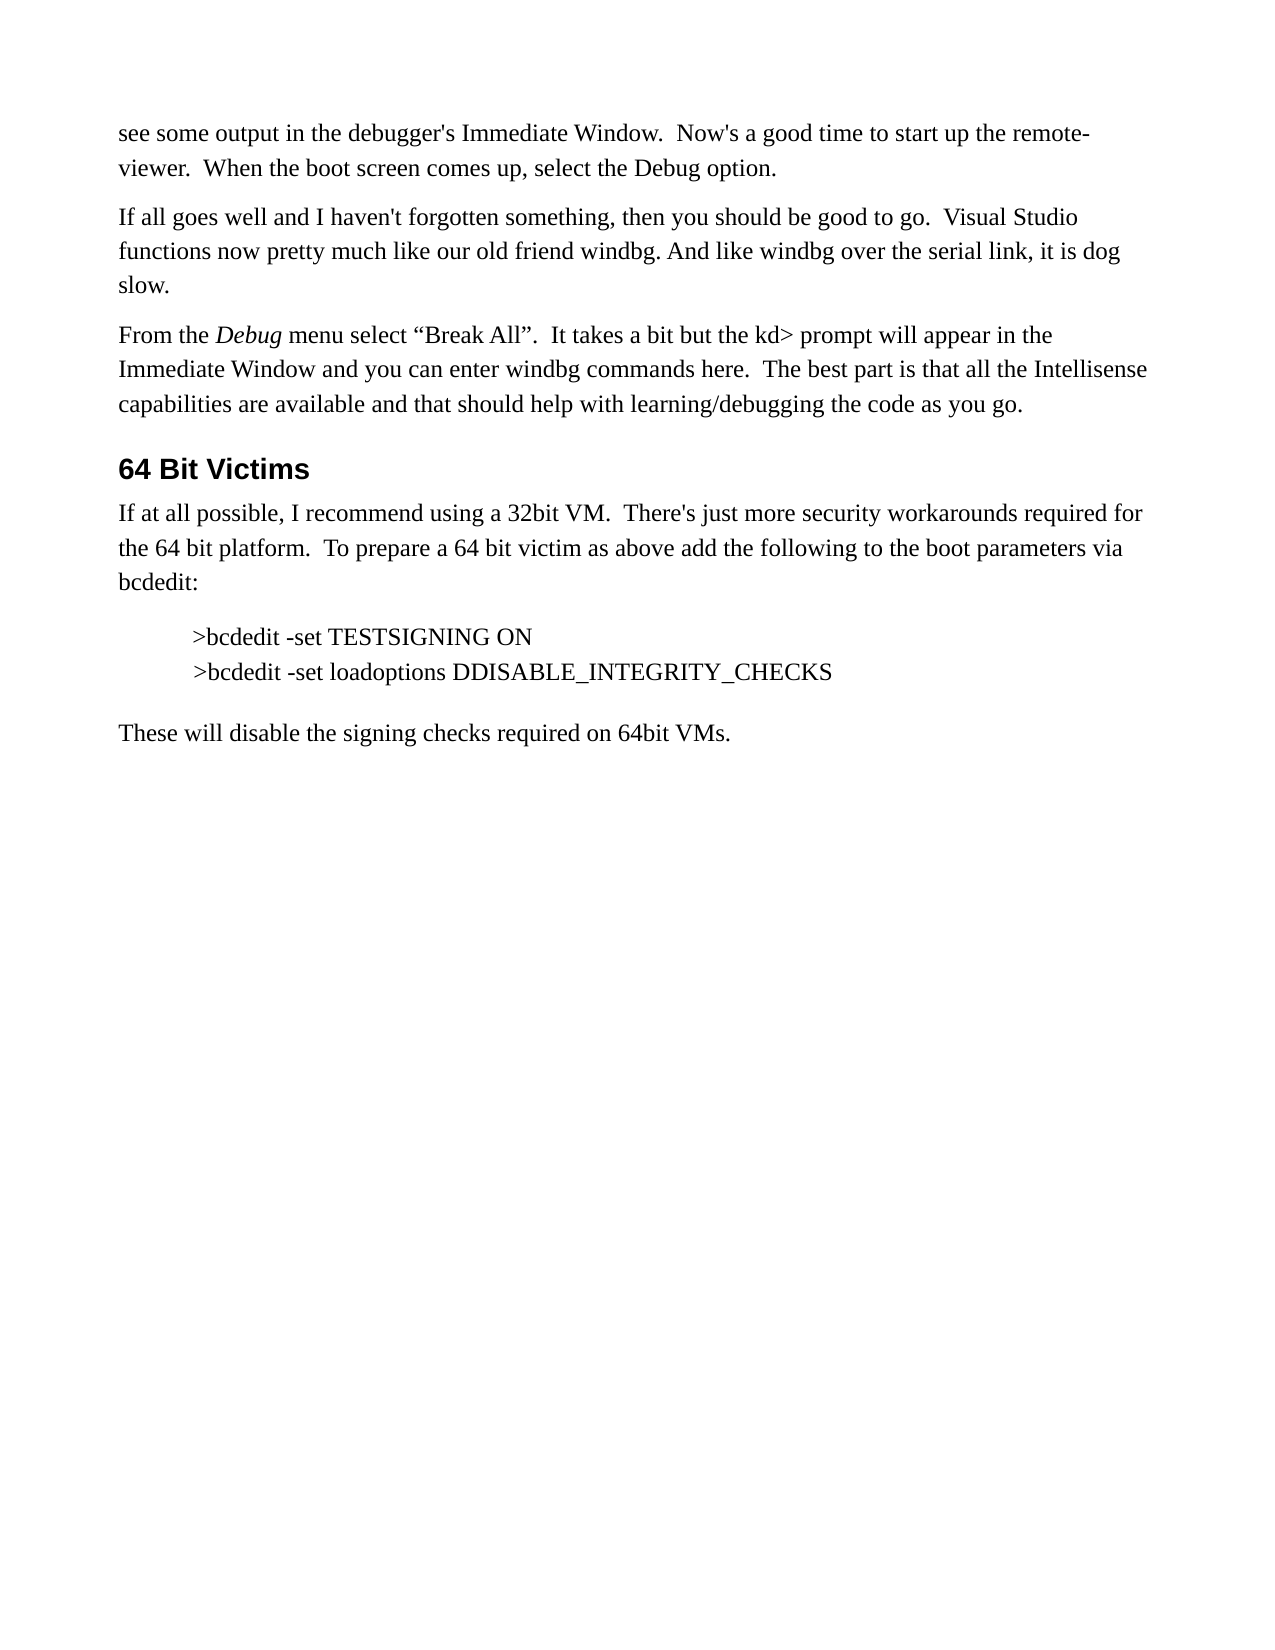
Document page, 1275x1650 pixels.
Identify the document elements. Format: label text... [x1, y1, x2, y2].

text If all goes well and I haven't forgotten something, then you should be good to go. Visual Studio functions now pretty much like our old friend windbg. And like windbg over the serial link, it is dog slow. [118, 202, 1157, 299]
text If at all possible, I recommend using a 32bit VM. There's just more security workarounds required for the 64 bit platform. To prepare a 64 bit victim as above add the following to the boot parameters via bcdedit: [118, 498, 1157, 596]
text >bcdedit -set TESTSIGNING ON >bcdedit -set loadoptions DDISABLE_INTEGRITY_CHECKS [118, 622, 1157, 686]
subtitle 64 Bit Victims [118, 452, 1157, 486]
text These will disable the signing checks required on 64bit VMs. [118, 718, 1157, 747]
text From the Debug menu select “Break All”. It takes a bit but the kd> prompt will appear in the Immediate Window and you can enter windbg commands here. The best part is that all the Intellisense capabilities are available and that should help with learning/debugging the code as you go. [118, 320, 1157, 417]
text see some output in the debugger's Immediate Window. Now's a good time to start up the remote-viewer. When the boot screen comes up, select the Debug option. [118, 118, 1157, 181]
